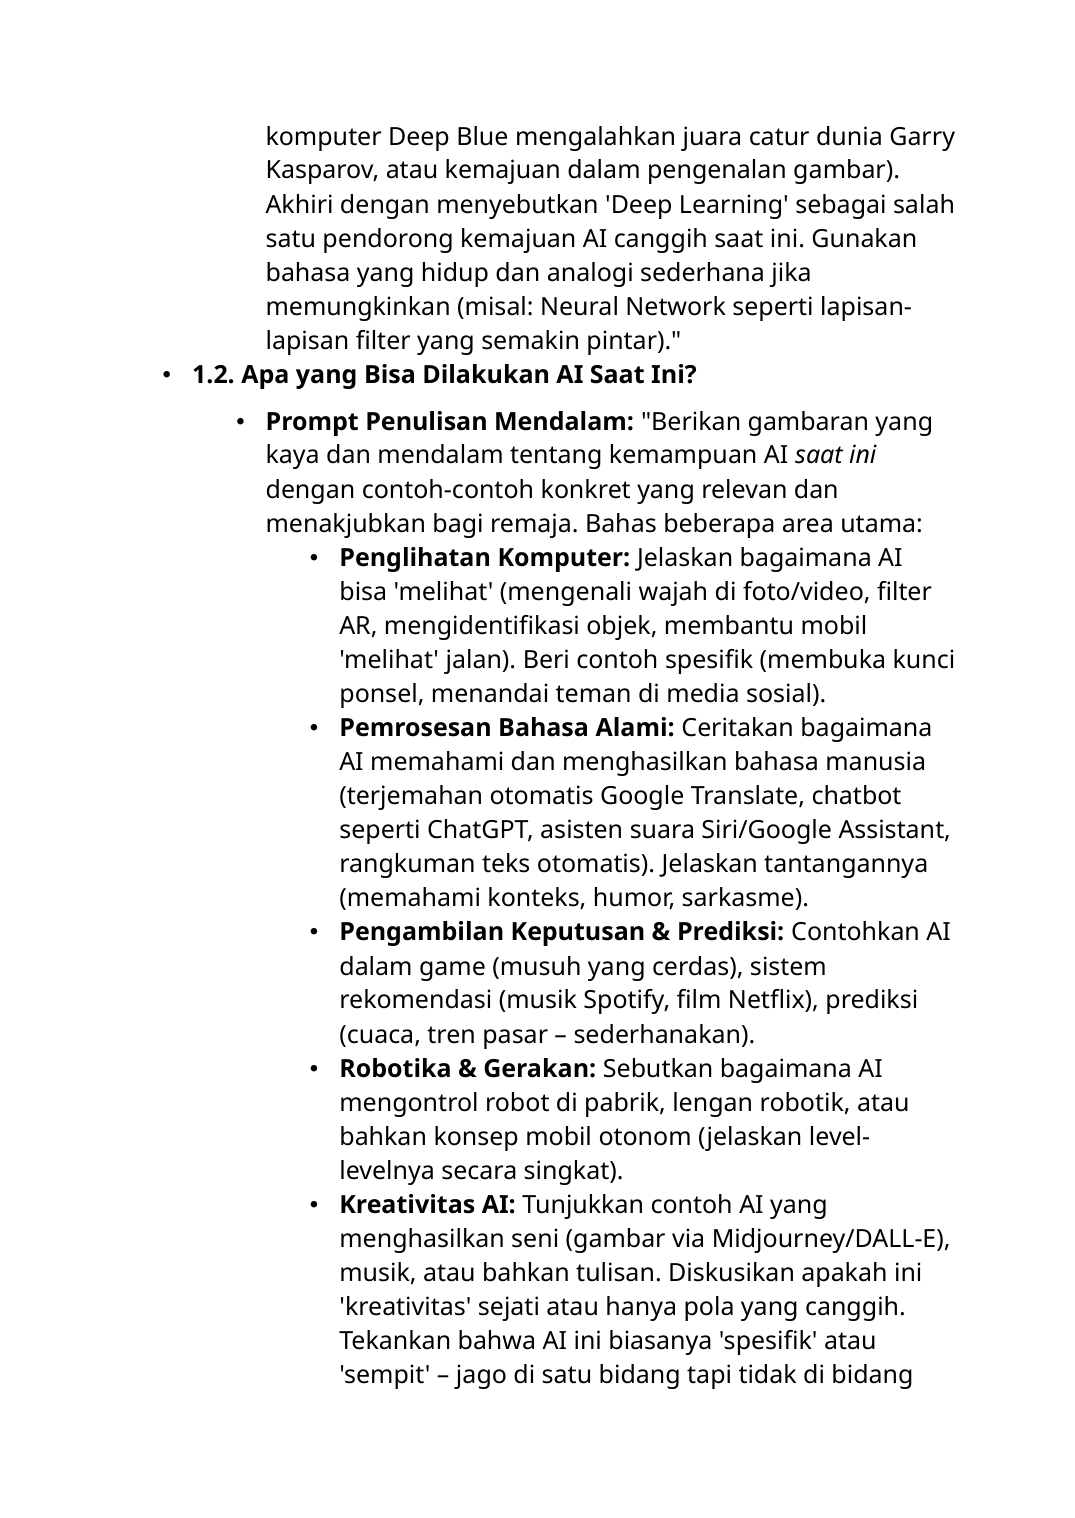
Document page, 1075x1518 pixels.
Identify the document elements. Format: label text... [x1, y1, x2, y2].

list 1.2. Apa yang Bisa Dilakukan AI Saat Ini? [162, 357, 957, 391]
list Pemrosesan Bahasa Alami: Ceritakan bagaimana AI memahami dan menghasilkan bahasa manusia (terjemahan otomatis Google Translate, chatbot seperti ChatGPT, asisten suara Siri/Google Assistant, rangkuman teks otomatis). Jelaskan tantangannya (memahami konteks, humor, sarkasme). [309, 710, 957, 914]
list Prompt Penulisan Mendalam: "Berikan gambaran yang kaya dan mendalam tentang kemampuan AI saat ini dengan contoh-contoh konkret yang relevan dan menakjubkan bagi remaja. Bahas beberapa area utama: [236, 403, 957, 539]
list Kreativitas AI: Tunjukkan contoh AI yang menghasilkan seni (gambar via Midjourney/DALL-E), musik, atau bahkan tulisan. Diskusikan apakah ini 'kreativitas' sejati atau hanya pola yang canggih. Tekankan bahwa AI ini biasanya 'spesifik' atau 'sempit' – jago di satu bidang tapi tidak di bidang [309, 1187, 957, 1391]
list komputer Deep Blue mengalahkan juara catur dunia Garry Kasparov, atau kemajuan dalam pengenalan gambar). Akhiri dengan menyebutkan 'Deep Learning' sebagai salah satu pendorong kemajuan AI canggih saat ini. Gunakan bahasa yang hidup dan analogi sederhana jika memungkinkan (misal: Neural Network seperti lapisan-lapisan filter yang semakin pintar)." [236, 118, 957, 357]
list Pengambilan Keputusan & Prediksi: Contohkan AI dalam game (musuh yang cerdas), sistem rekomendasi (musik Spotify, film Netflix), prediksi (cuaca, tren pasar – sederhanakan). [309, 914, 957, 1050]
list Penglihatan Komputer: Jelaskan bagaimana AI bisa 'melihat' (mengenali wajah di foto/video, filter AR, mengidentifikasi objek, membantu mobil 'melihat' jalan). Beri contoh spesifik (membuka kunci ponsel, menandai teman di media sosial). [309, 539, 957, 710]
list Robotika & Gerakan: Sebutkan bagaimana AI mengontrol robot di pabrik, lengan robotik, atau bahkan konsep mobil otonom (jelaskan level-levelnya secara singkat). [309, 1050, 957, 1187]
